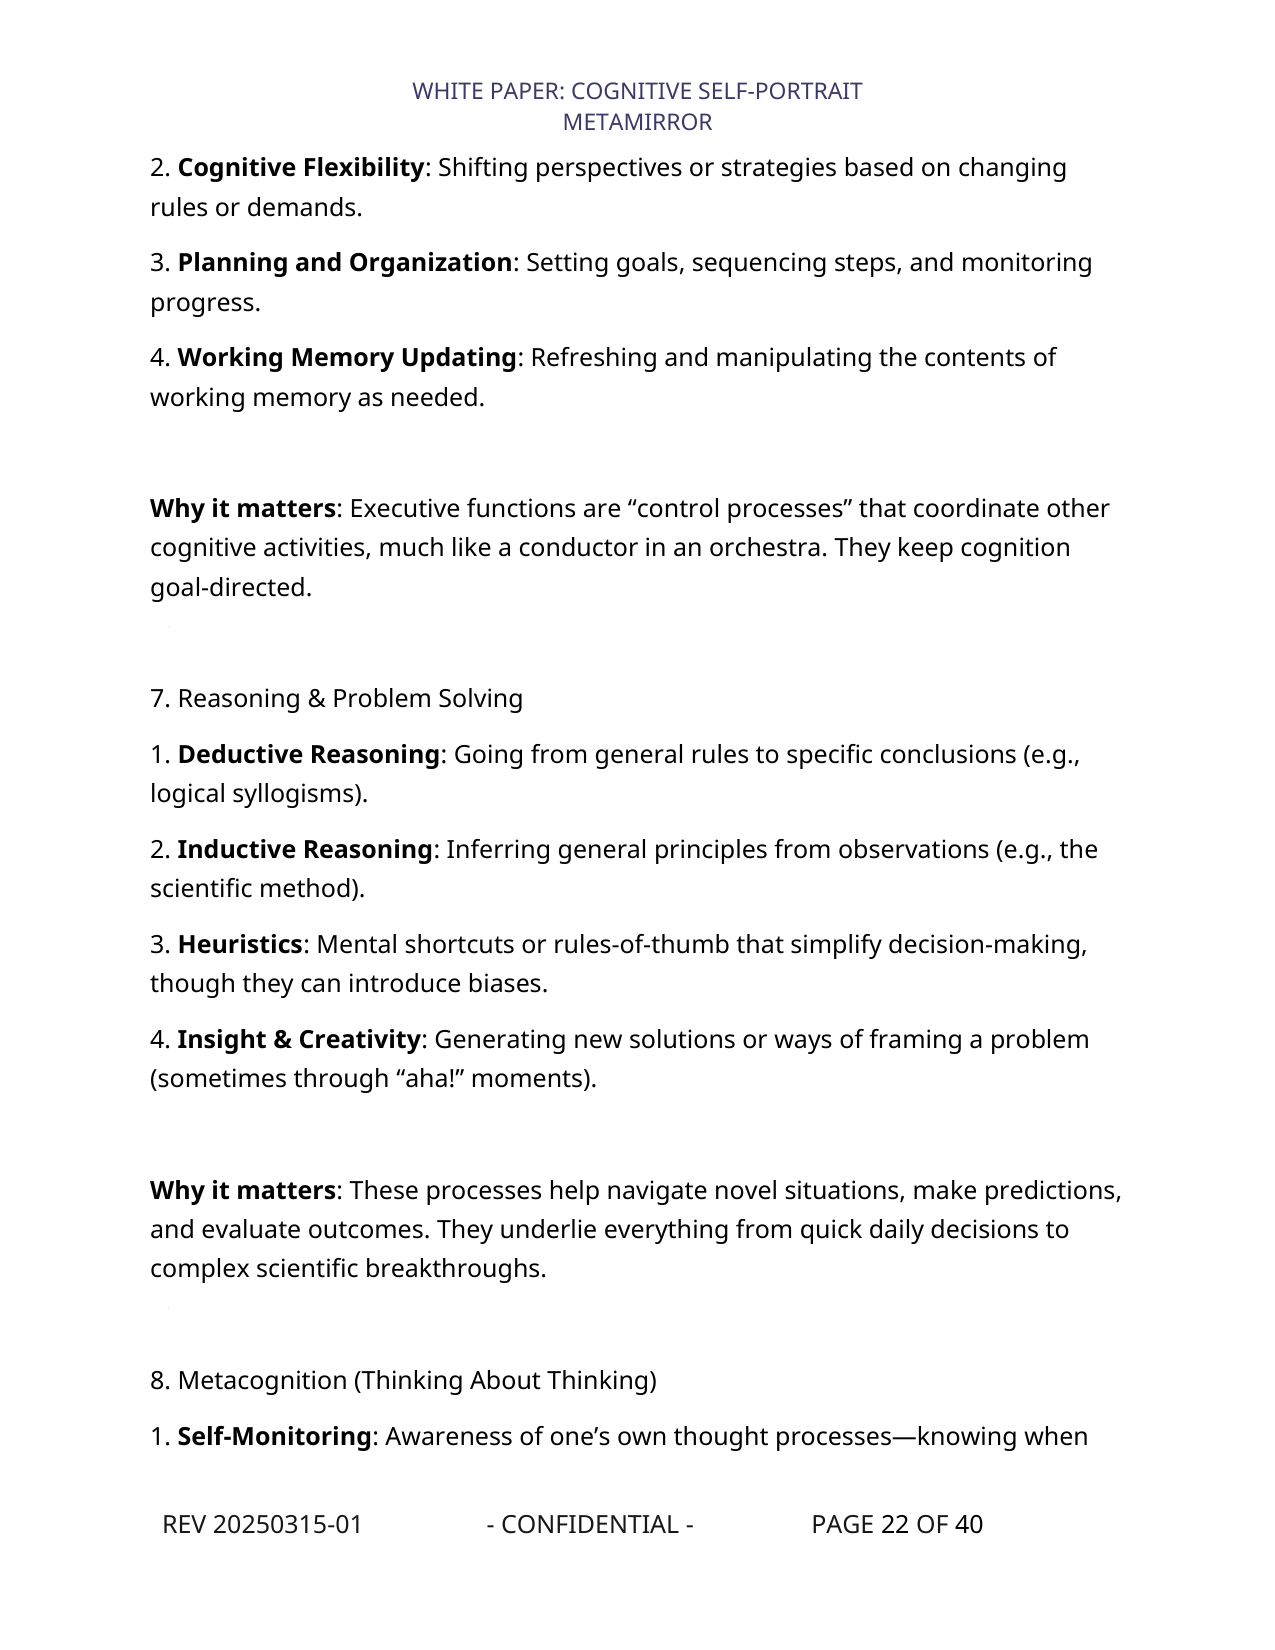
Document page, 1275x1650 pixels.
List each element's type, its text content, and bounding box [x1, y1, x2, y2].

text 2. Inductive Reasoning: Inferring general principles from observations (e.g., the scientific method). [150, 832, 1125, 905]
text 2. Cognitive Flexibility: Shifting perspectives or strategies based on changing rules or demands. [150, 150, 1125, 223]
text 4. Insight & Creativity: Generating new solutions or ways of framing a problem (sometimes through “aha!” moments). [150, 1022, 1125, 1095]
text 3. Planning and Organization: Setting goals, sequencing steps, and monitoring progress. [150, 245, 1125, 318]
text 1. Self-Monitoring: Awareness of one’s own thought processes—knowing when [150, 1418, 1125, 1452]
text 7. Reasoning & Problem Solving [150, 681, 1125, 715]
text 1. Deductive Reasoning: Going from general rules to specific conclusions (e.g., logical syllogisms). [150, 737, 1125, 810]
text 4. Working Memory Updating: Refreshing and manipulating the contents of working memory as needed. [150, 340, 1125, 413]
text 8. Metacognition (Thinking About Thinking) [150, 1362, 1125, 1397]
text 3. Heuristics: Mental shortcuts or rules-of-thumb that simplify decision-making, though they can introduce biases. [150, 927, 1125, 1000]
text Why it matters: Executive functions are “control processes” that coordinate other cognitive activities, much like a conductor in an orchestra. They keep cognition goal-directed. [150, 491, 1125, 603]
text Why it matters: These processes help navigate novel situations, make predictions, and evaluate outcomes. They underlie everything from quick daily decisions to complex scientific breakthroughs. [150, 1172, 1125, 1285]
